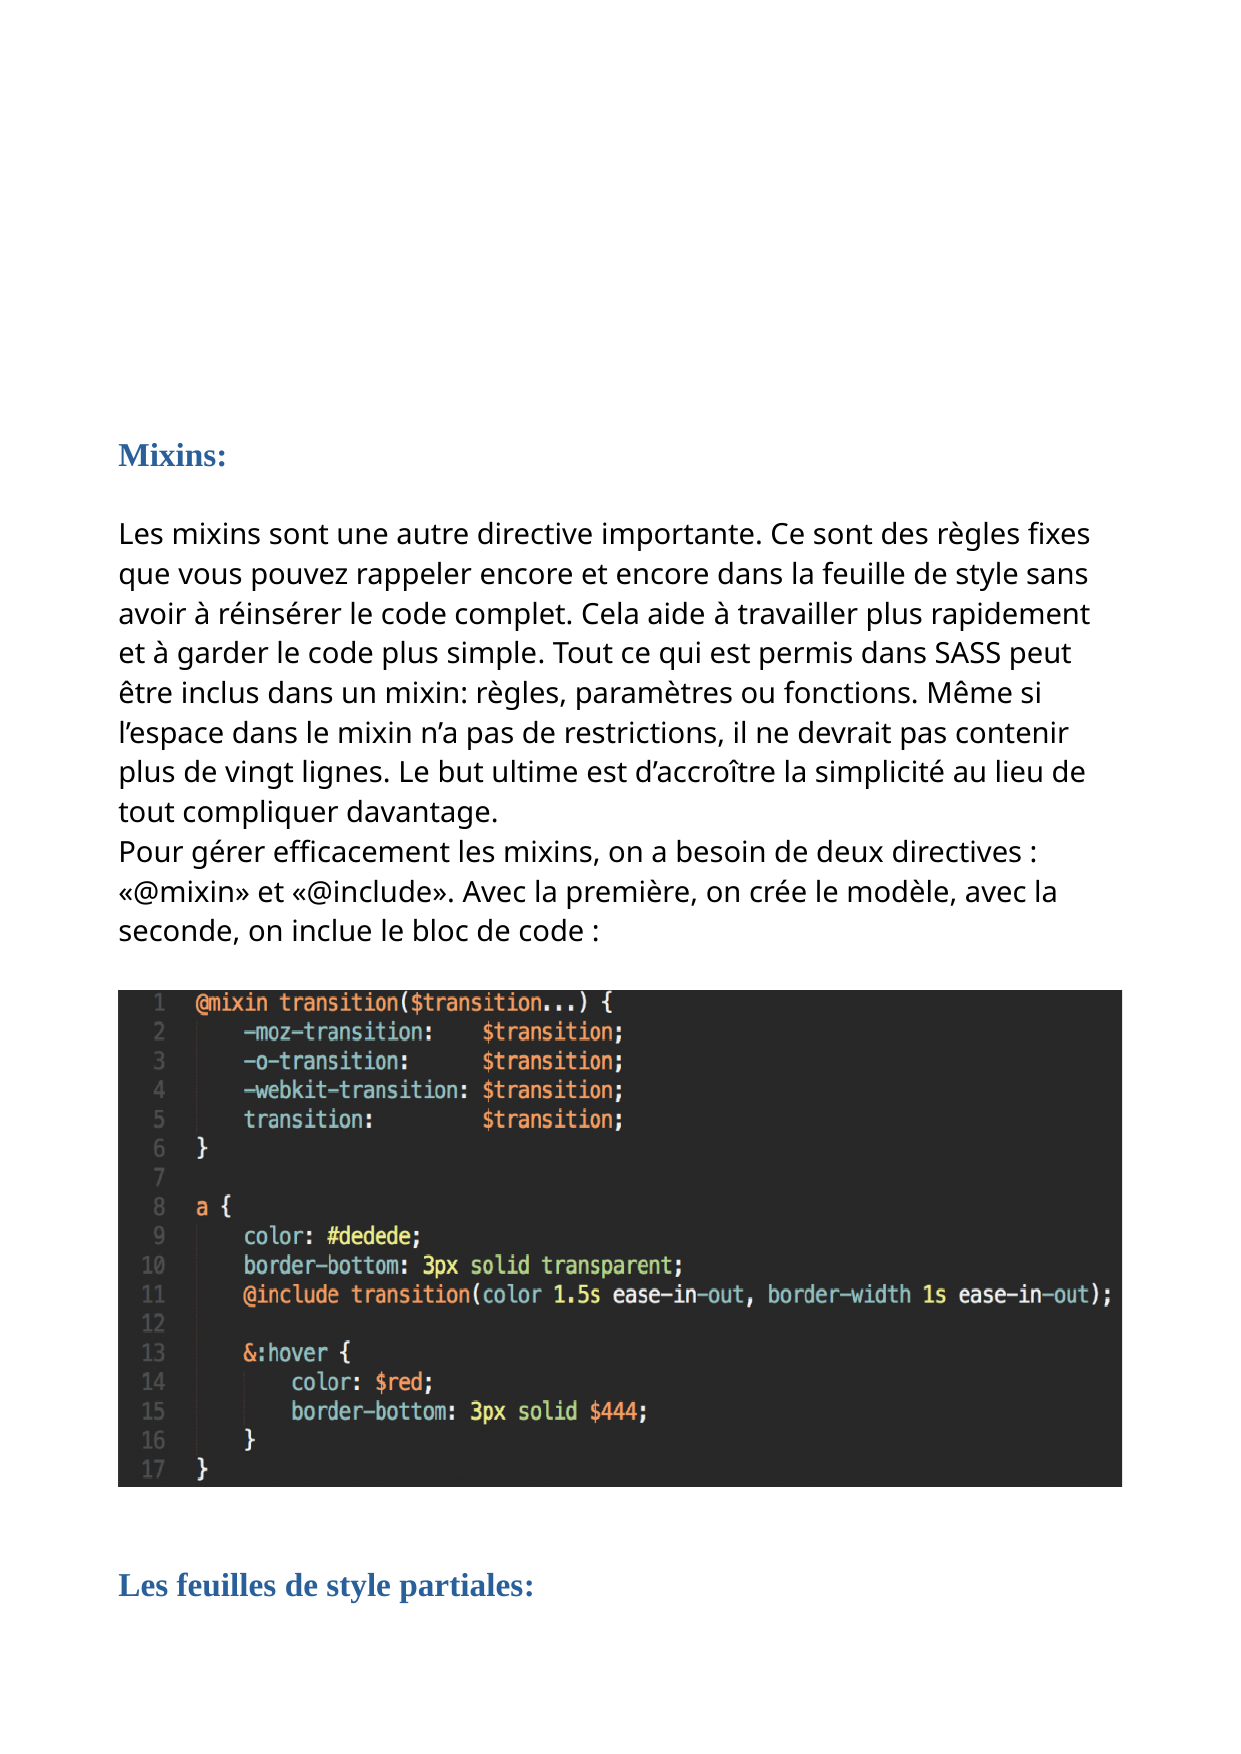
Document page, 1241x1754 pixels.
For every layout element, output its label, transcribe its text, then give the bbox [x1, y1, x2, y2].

text Pour gérer efficacement les mixins, on a besoin de deux directives : «@mixin» et «@include». Avec la première, on crée le modèle, avec la seconde, on inclue le bloc de code : [118, 831, 1122, 950]
text Les mixins sont une autre directive importante. Ce sont des règles fixes que vous pouvez rappeler encore et encore dans la feuille de style sans avoir à réinsérer le code complet. Cela aide à travailler plus rapidement et à garder le code plus simple. Tout ce qui est permis dans SASS peut être inclus dans un mixin: règles, paramètres ou fonctions. Même si l’espace dans le mixin n’a pas de restrictions, il ne devrait pas contenir plus de vingt lignes. Le but ultime est d’accroître la simplicité au lieu de tout compliquer davantage. [118, 514, 1122, 831]
text Les feuilles de style partiales: [118, 1566, 1122, 1604]
text Mixins: [118, 436, 1122, 474]
picture [118, 990, 1123, 1487]
